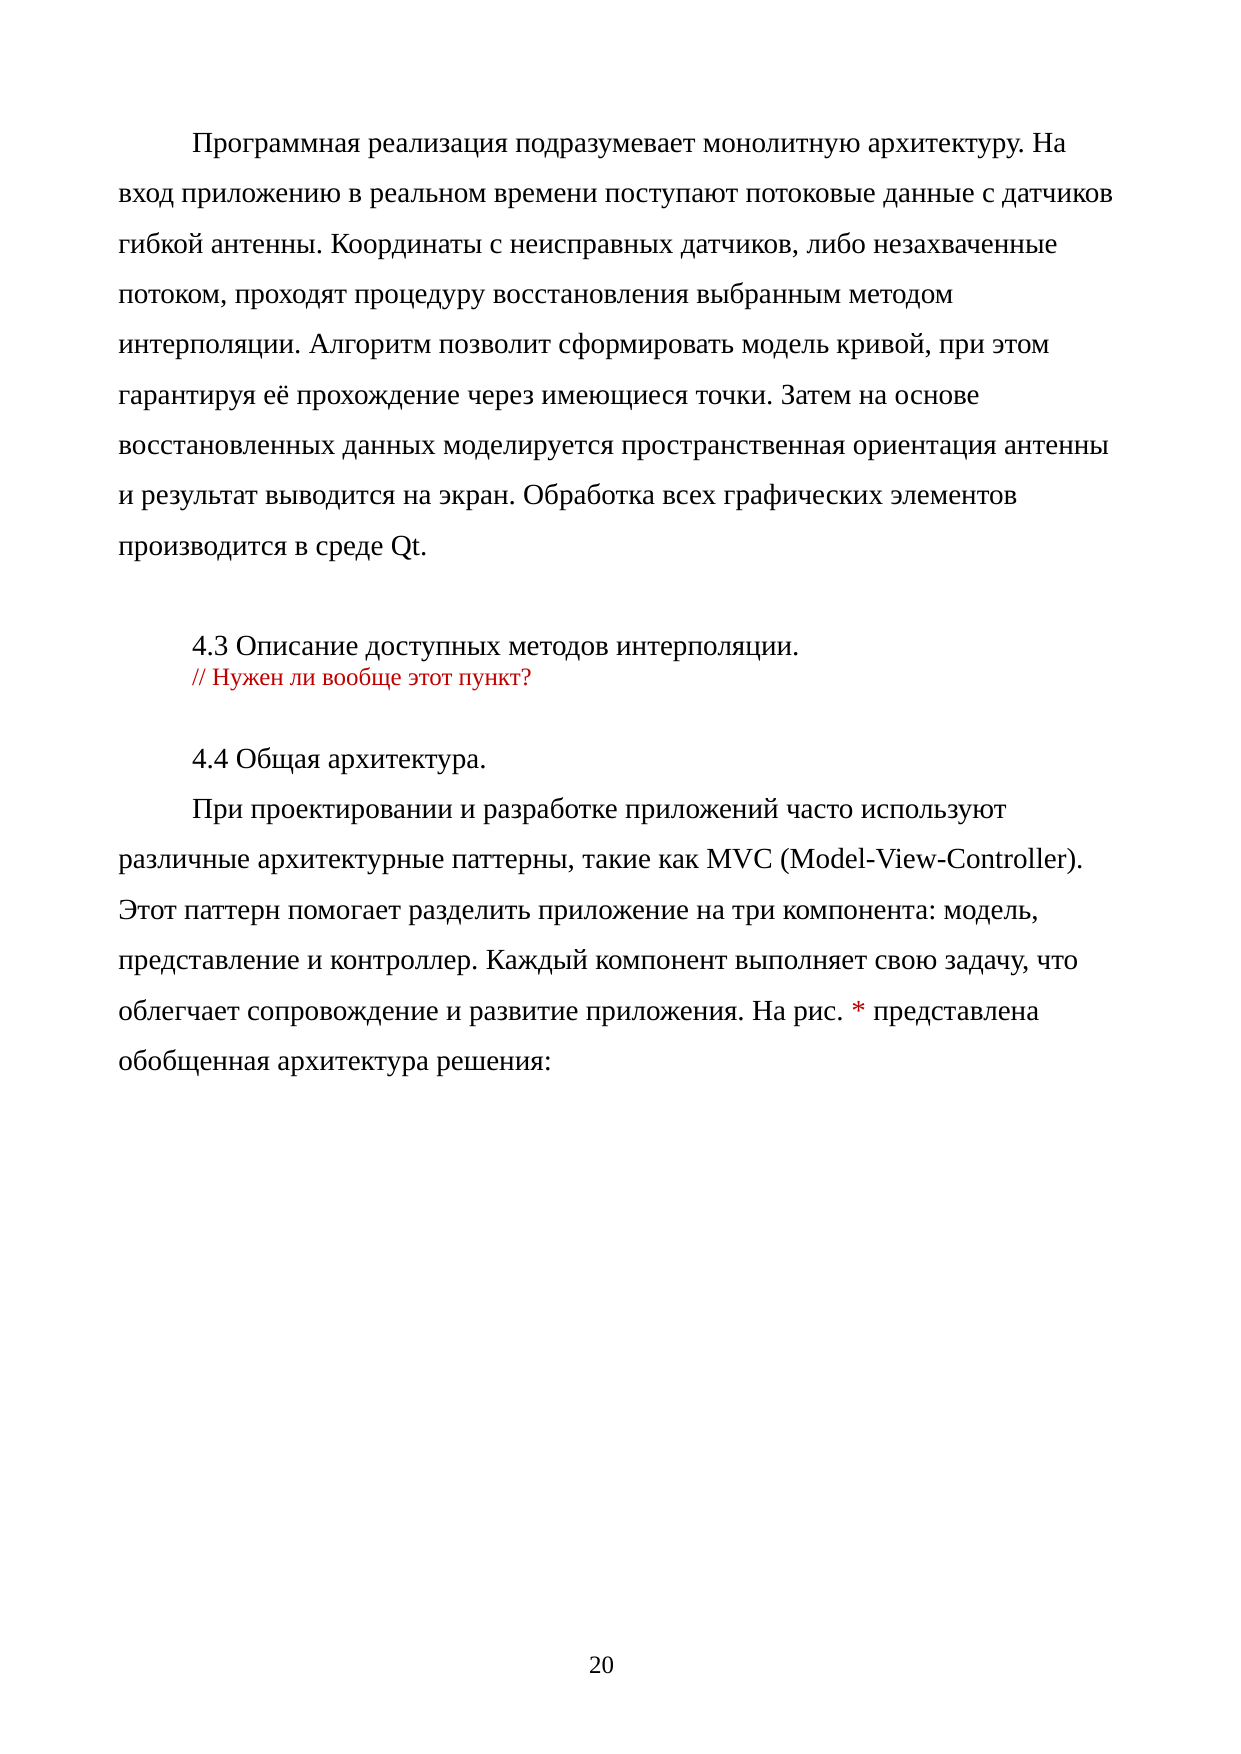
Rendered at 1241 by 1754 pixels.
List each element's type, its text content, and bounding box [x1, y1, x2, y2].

text Программная реализация подразумевает монолитную архитектуру. На вход приложению в реальном времени поступают потоковые данные с датчиков гибкой антенны. Координаты с неисправных датчиков, либо незахваченные потоком, проходят процедуру восстановления выбранным методом интерполяции. Алгоритм позволит сформировать модель кривой, при этом гарантируя её прохождение через имеющиеся точки. Затем на основе восстановленных данных моделируется пространственная ориентация антенны и результат выводится на экран. Обработка всех графических элементов производится в среде Qt. [118, 125, 1122, 561]
text // Нужен ли вообще этот пункт? [118, 662, 1122, 691]
subtitle 4.3 Описание доступных методов интерполяции. [118, 628, 1122, 662]
subtitle 4.4 Общая архитектура. [118, 741, 1122, 774]
text При проектировании и разработке приложений часто используют различные архитектурные паттерны, такие как MVC (Model-View-Controller). Этот паттерн помогает разделить приложение на три компонента: модель, представление и контроллер. Каждый компонент выполняет свою задачу, что облегчает сопровождение и развитие приложения. На рис. * представлена обобщенная архитектура решения: [118, 791, 1122, 1076]
